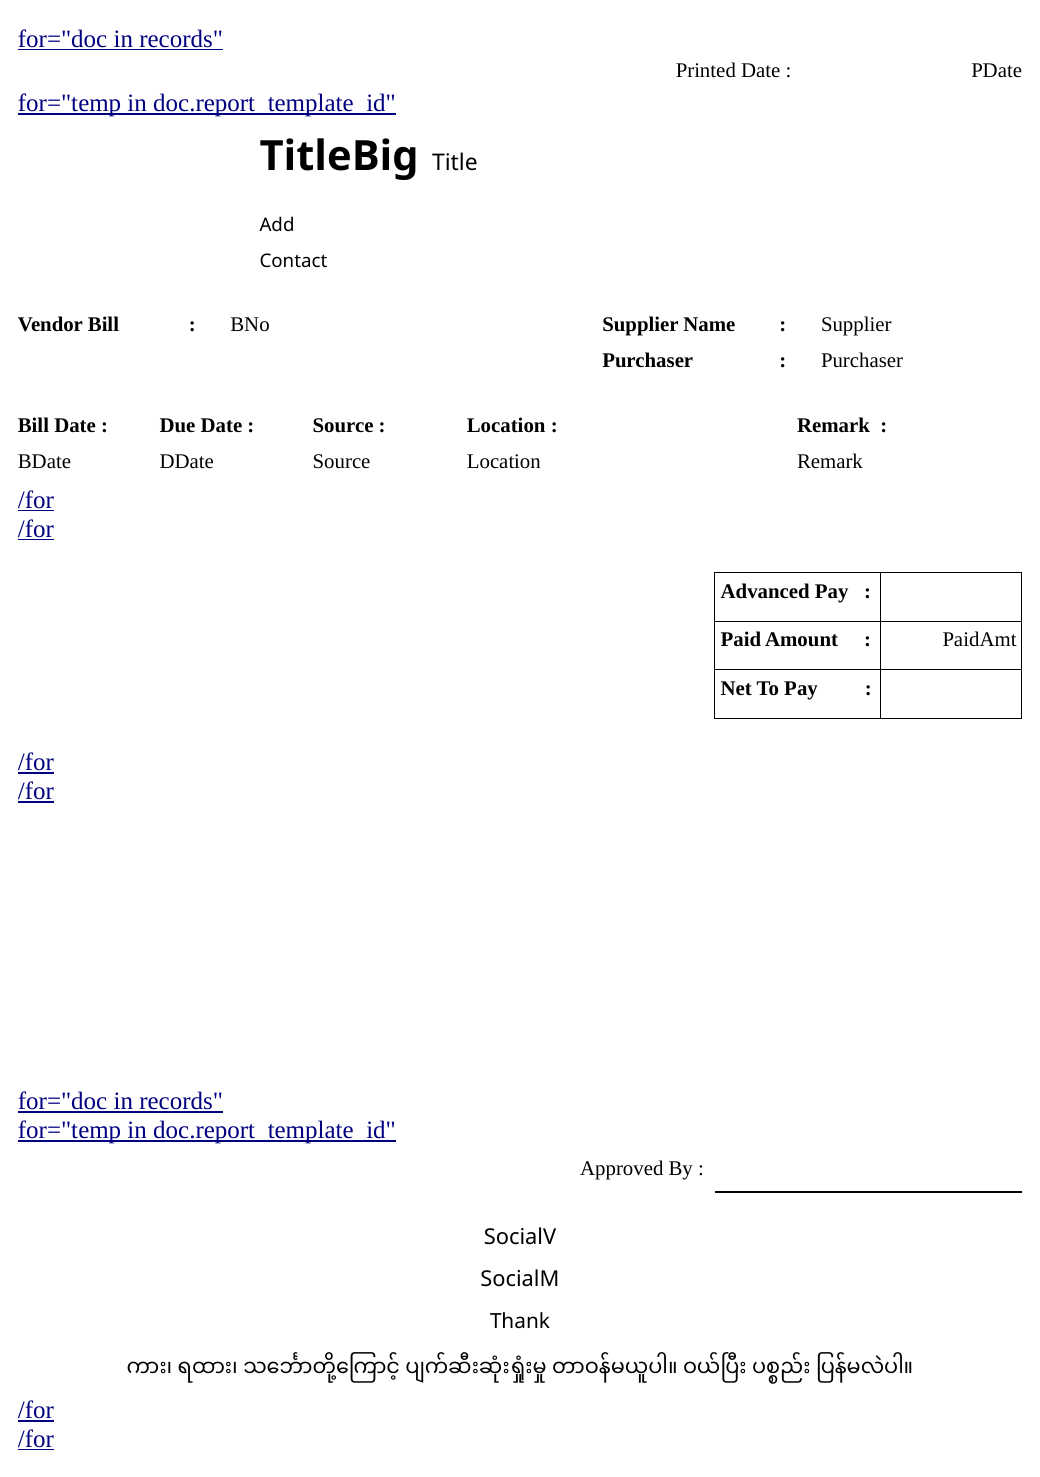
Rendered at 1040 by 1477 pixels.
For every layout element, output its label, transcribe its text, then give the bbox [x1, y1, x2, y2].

table_cell [65, 669, 206, 718]
table_cell [538, 669, 602, 718]
table_cell [538, 572, 602, 621]
table_cell Net To Pay : [715, 670, 880, 718]
table_cell [602, 621, 714, 669]
table_cell [206, 572, 460, 621]
table_cell [18, 669, 64, 718]
table_cell [602, 572, 714, 621]
table_cell [65, 572, 206, 621]
table_cell [460, 621, 537, 669]
table_cell [460, 669, 537, 718]
text /for [18, 776, 1022, 805]
table_cell [460, 572, 537, 621]
table_cell [538, 621, 602, 669]
text /for [18, 747, 1022, 776]
table_cell [18, 621, 64, 669]
table_cell Paid Amount : [715, 622, 880, 669]
table_cell PaidAmt [881, 622, 1021, 669]
table_cell [881, 573, 1021, 621]
table_cell [206, 621, 460, 669]
table_cell [18, 572, 64, 621]
table_cell [881, 670, 1021, 718]
table_cell [65, 621, 206, 669]
table_cell Advanced Pay : [715, 573, 880, 621]
table_cell [602, 669, 714, 718]
table_cell [206, 669, 460, 718]
